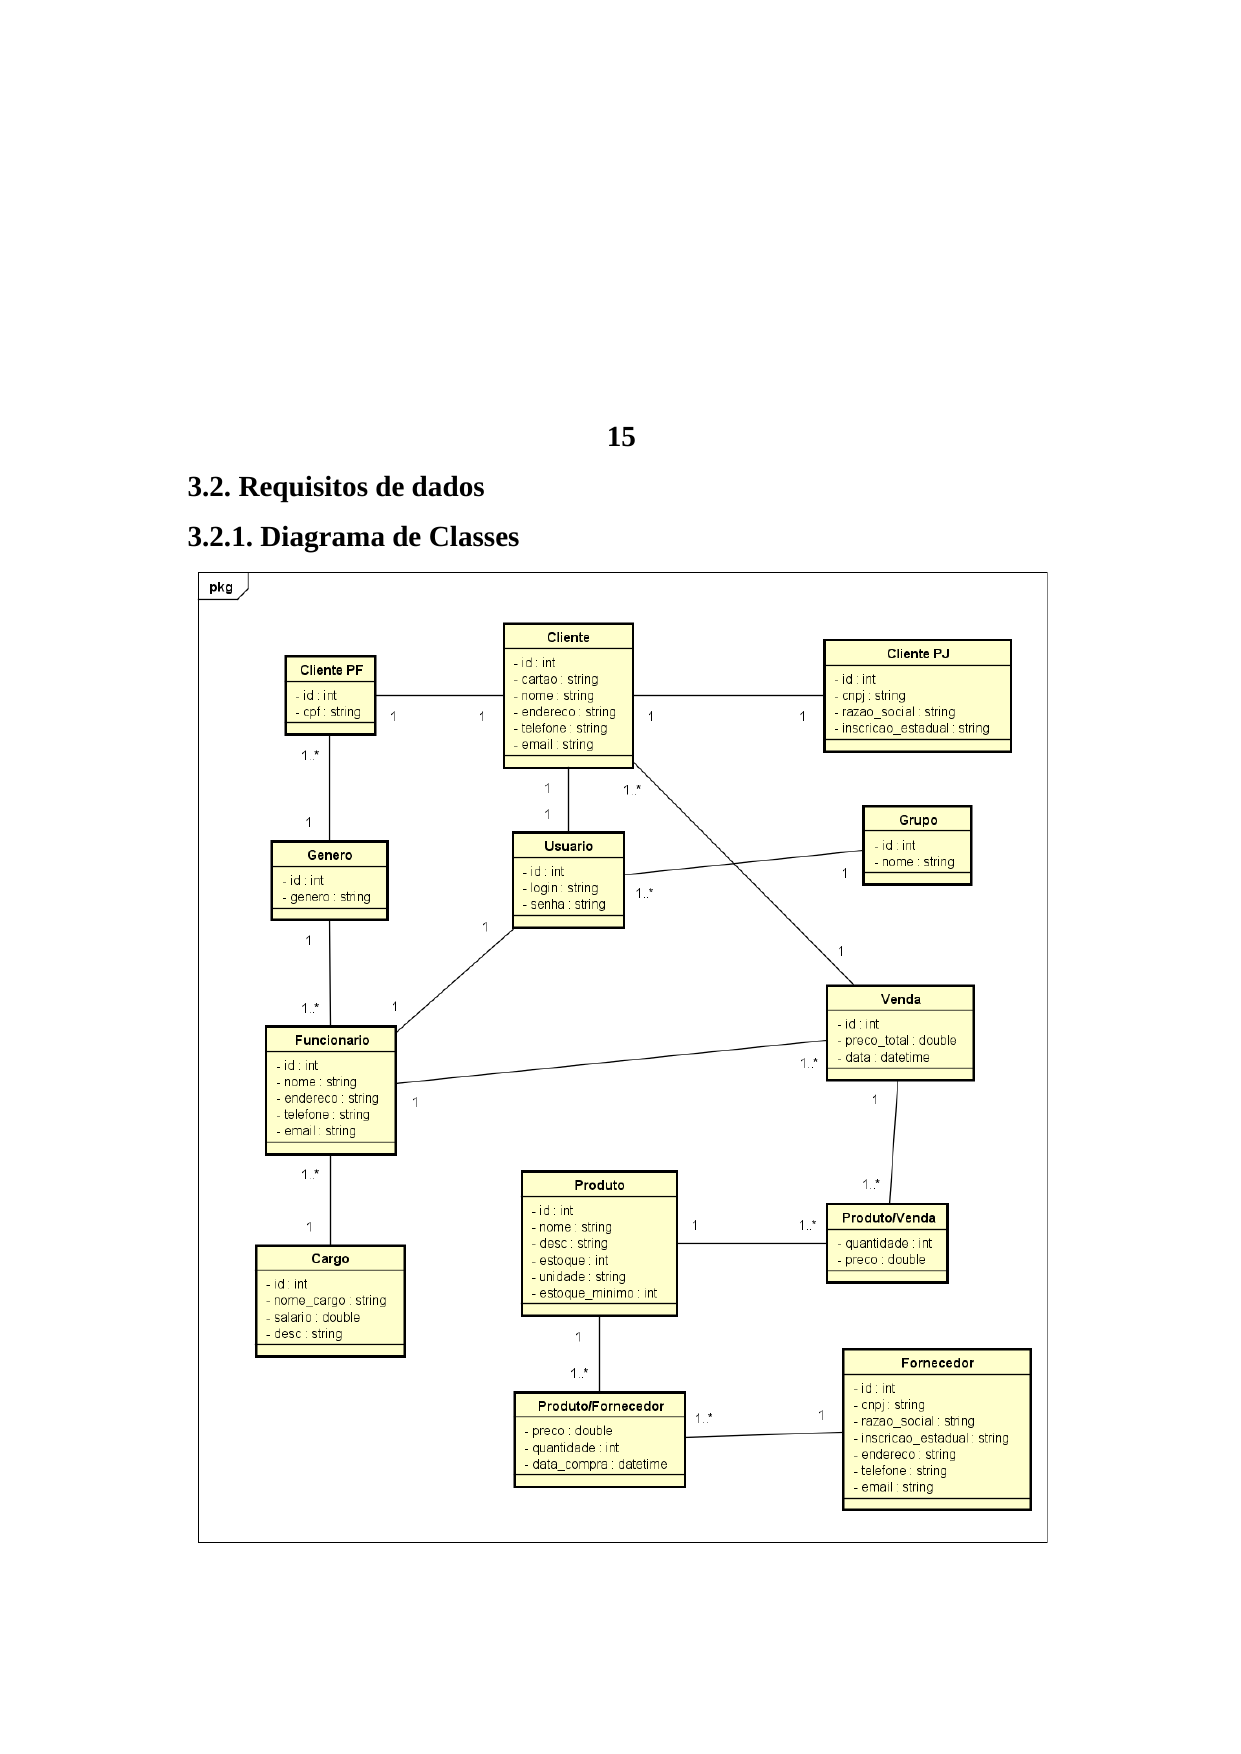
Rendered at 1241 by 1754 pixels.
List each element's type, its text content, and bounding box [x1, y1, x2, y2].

picture [187, 561, 1056, 1553]
text 3.2. Requisitos de dados [187, 469, 1055, 503]
text 15 [187, 419, 1055, 453]
text 3.2.1. Diagrama de Classes [187, 519, 1055, 553]
